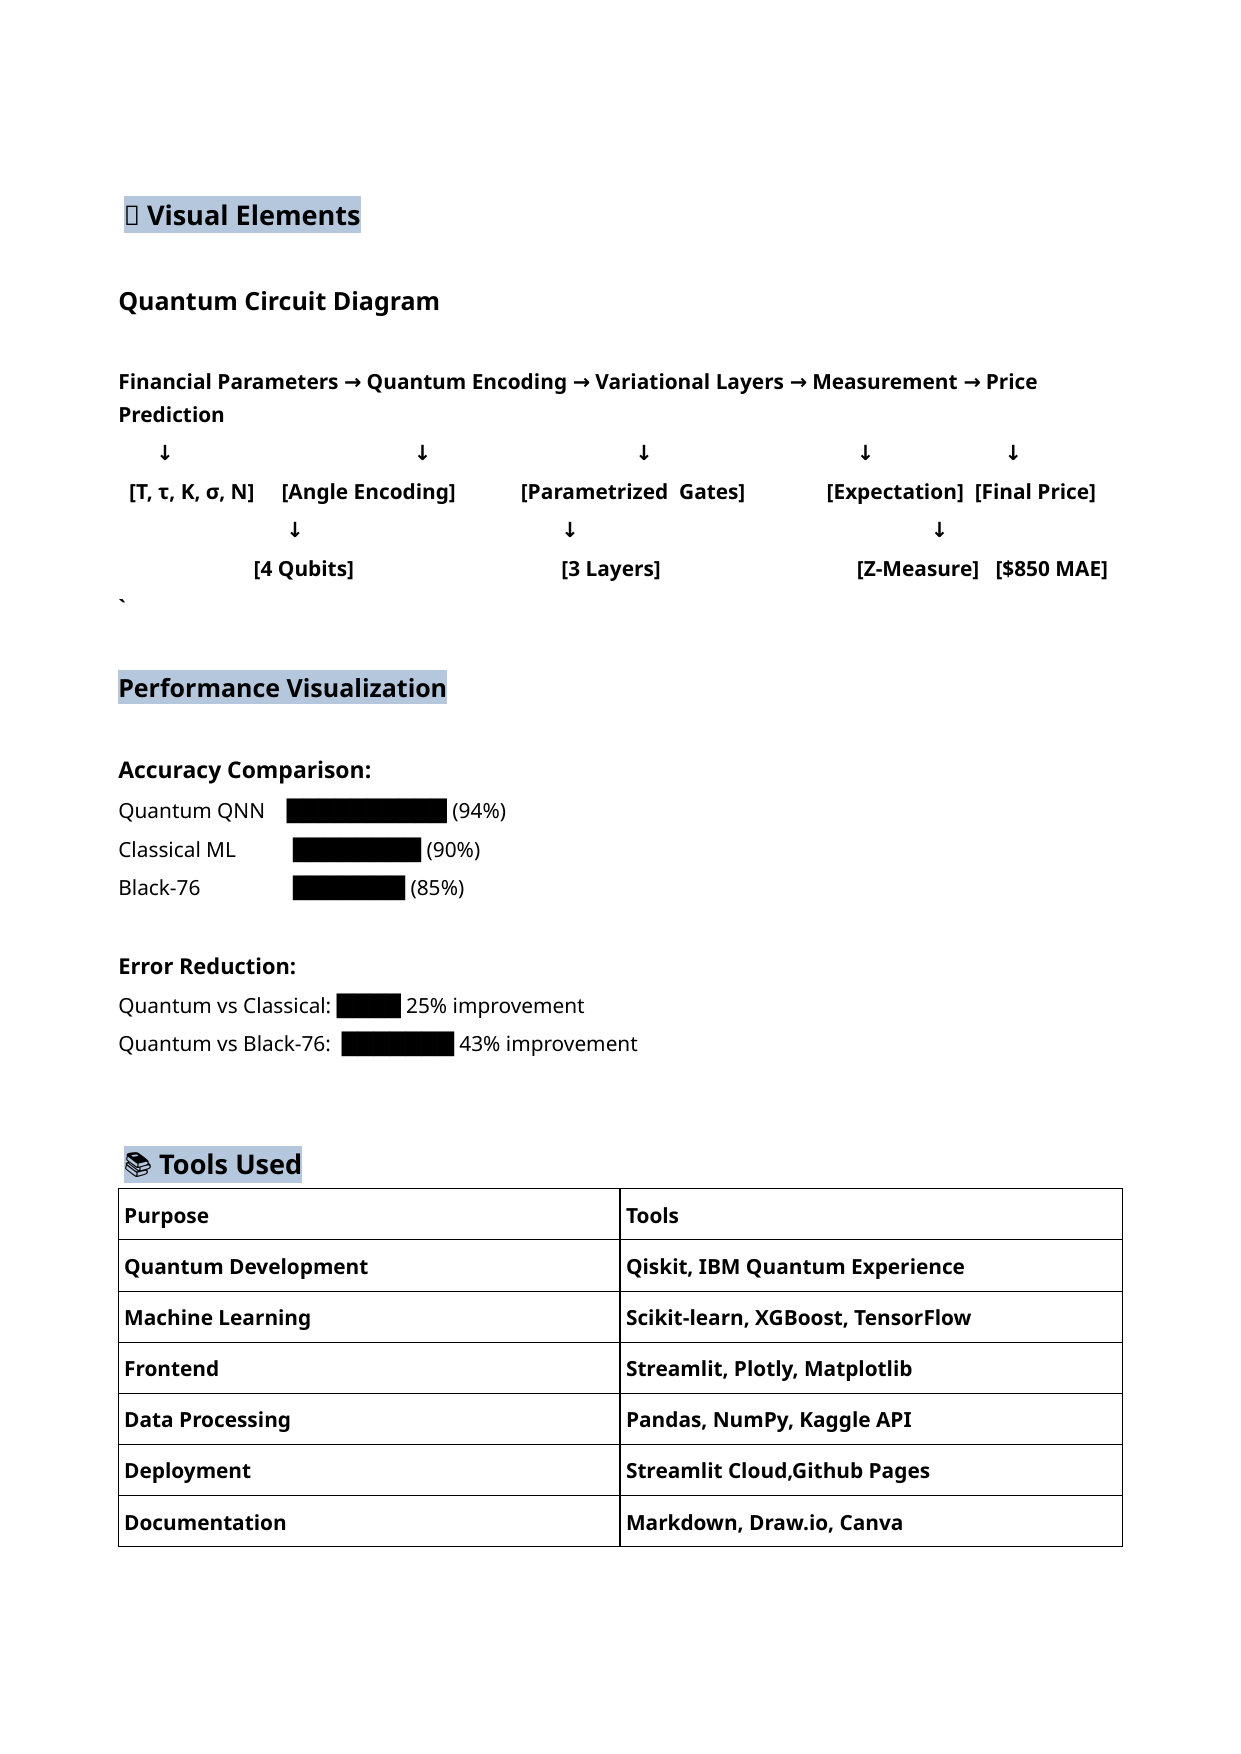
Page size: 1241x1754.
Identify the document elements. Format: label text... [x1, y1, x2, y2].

text Error Reduction: [118, 951, 1122, 981]
table_cell Streamlit, Plotly, Matplotlib [621, 1343, 1122, 1393]
table_cell Deployment [119, 1445, 619, 1495]
table_cell Quantum Development [119, 1240, 619, 1291]
text Classical ML ████████ (90%) [118, 835, 1122, 863]
table_cell Data Processing [119, 1394, 619, 1444]
text Quantum vs Black-76: ███████ 43% improvement [118, 1029, 1122, 1058]
text Quantum vs Classical: ████ 25% improvement [118, 991, 1122, 1019]
text 📚 Tools Used [118, 1146, 1122, 1183]
text Accuracy Comparison: [118, 754, 1122, 786]
table_header Purpose [119, 1189, 619, 1239]
text Quantum QNN ██████████ (94%) [118, 796, 1122, 824]
text Quantum Circuit Diagram [118, 283, 1122, 317]
text ↓ ↓ ↓ ↓ ↓ [118, 438, 1122, 467]
table_cell Streamlit Cloud,Github Pages [621, 1445, 1122, 1495]
text Performance Visualization [118, 670, 1122, 704]
text 🎨 Visual Elements [118, 196, 1122, 233]
table_cell Documentation [119, 1496, 619, 1546]
text ↓ ↓ ↓ [118, 516, 1122, 544]
table_cell Markdown, Draw.io, Canva [621, 1496, 1122, 1546]
text Black-76 ███████ (85%) [118, 873, 1122, 902]
text Financial Parameters → Quantum Encoding → Variational Layers → Measurement → Price Prediction [118, 367, 1122, 428]
table_header Tools [621, 1189, 1122, 1239]
text ` [118, 593, 1122, 621]
text [4 Qubits] [3 Layers] [Z-Measure] [$850 MAE] [118, 554, 1122, 583]
table_cell Pandas, NumPy, Kaggle API [621, 1394, 1122, 1444]
table_cell Machine Learning [119, 1292, 619, 1342]
table_cell Frontend [119, 1343, 619, 1393]
table_cell Scikit-learn, XGBoost, TensorFlow [621, 1292, 1122, 1342]
text [T, τ, K, σ, N] [Angle Encoding] [Parametrized Gates] [Expectation] [Final Price] [118, 477, 1122, 506]
table_cell Qiskit, IBM Quantum Experience [621, 1240, 1122, 1291]
